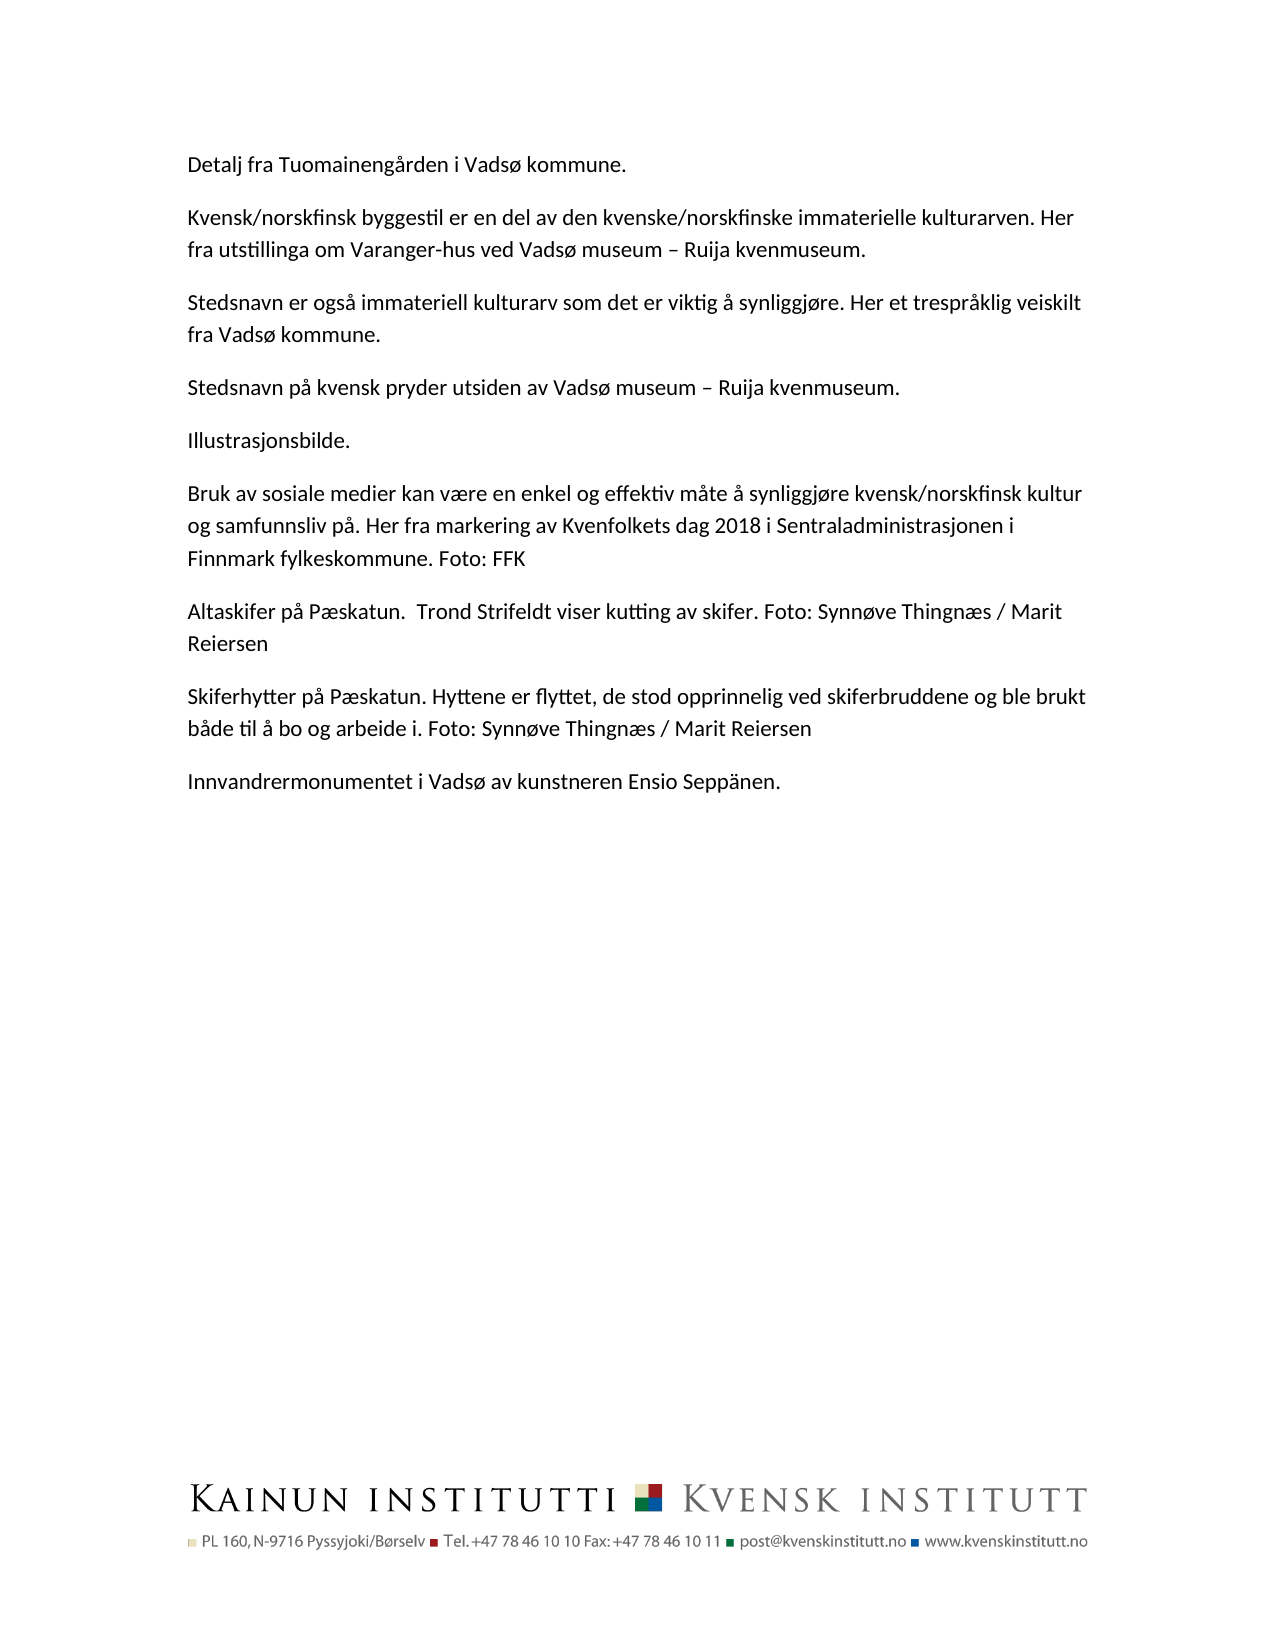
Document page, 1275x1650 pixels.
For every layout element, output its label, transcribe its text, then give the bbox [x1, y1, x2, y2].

text Stedsnavn er også immateriell kulturarv som det er viktig å synliggjøre. Her et trespråklig veiskilt fra Vadsø kommune. [187, 288, 1087, 348]
text Stedsnavn på kvensk pryder utsiden av Vadsø museum – Ruija kvenmuseum. [187, 373, 1087, 401]
text Skiferhytter på Pæskatun. Hyttene er flyttet, de stod opprinnelig ved skiferbruddene og ble brukt både til å bo og arbeide i. Foto: Synnøve Thingnæs / Marit Reiersen [187, 682, 1087, 742]
text Innvandrermonumentet i Vadsø av kunstneren Ensio Seppänen. [187, 767, 1087, 795]
text Altaskifer på Pæskatun. Trond Strifeldt viser kutting av skifer. Foto: Synnøve Thingnæs / Marit Reiersen [187, 597, 1087, 657]
text Kvensk/norskfinsk byggestil er en del av den kvenske/norskfinske immaterielle kulturarven. Her fra utstillinga om Varanger-hus ved Vadsø museum – Ruija kvenmuseum. [187, 203, 1087, 263]
picture [187, 1484, 1088, 1552]
text Detalj fra Tuomainengården i Vadsø kommune. [187, 150, 1087, 178]
text Illustrasjonsbilde. [187, 426, 1087, 454]
text Bruk av sosiale medier kan være en enkel og effektiv måte å synliggjøre kvensk/norskfinsk kultur og samfunnsliv på. Her fra markering av Kvenfolkets dag 2018 i Sentraladministrasjonen i Finnmark fylkeskommune. Foto: FFK [187, 479, 1087, 572]
